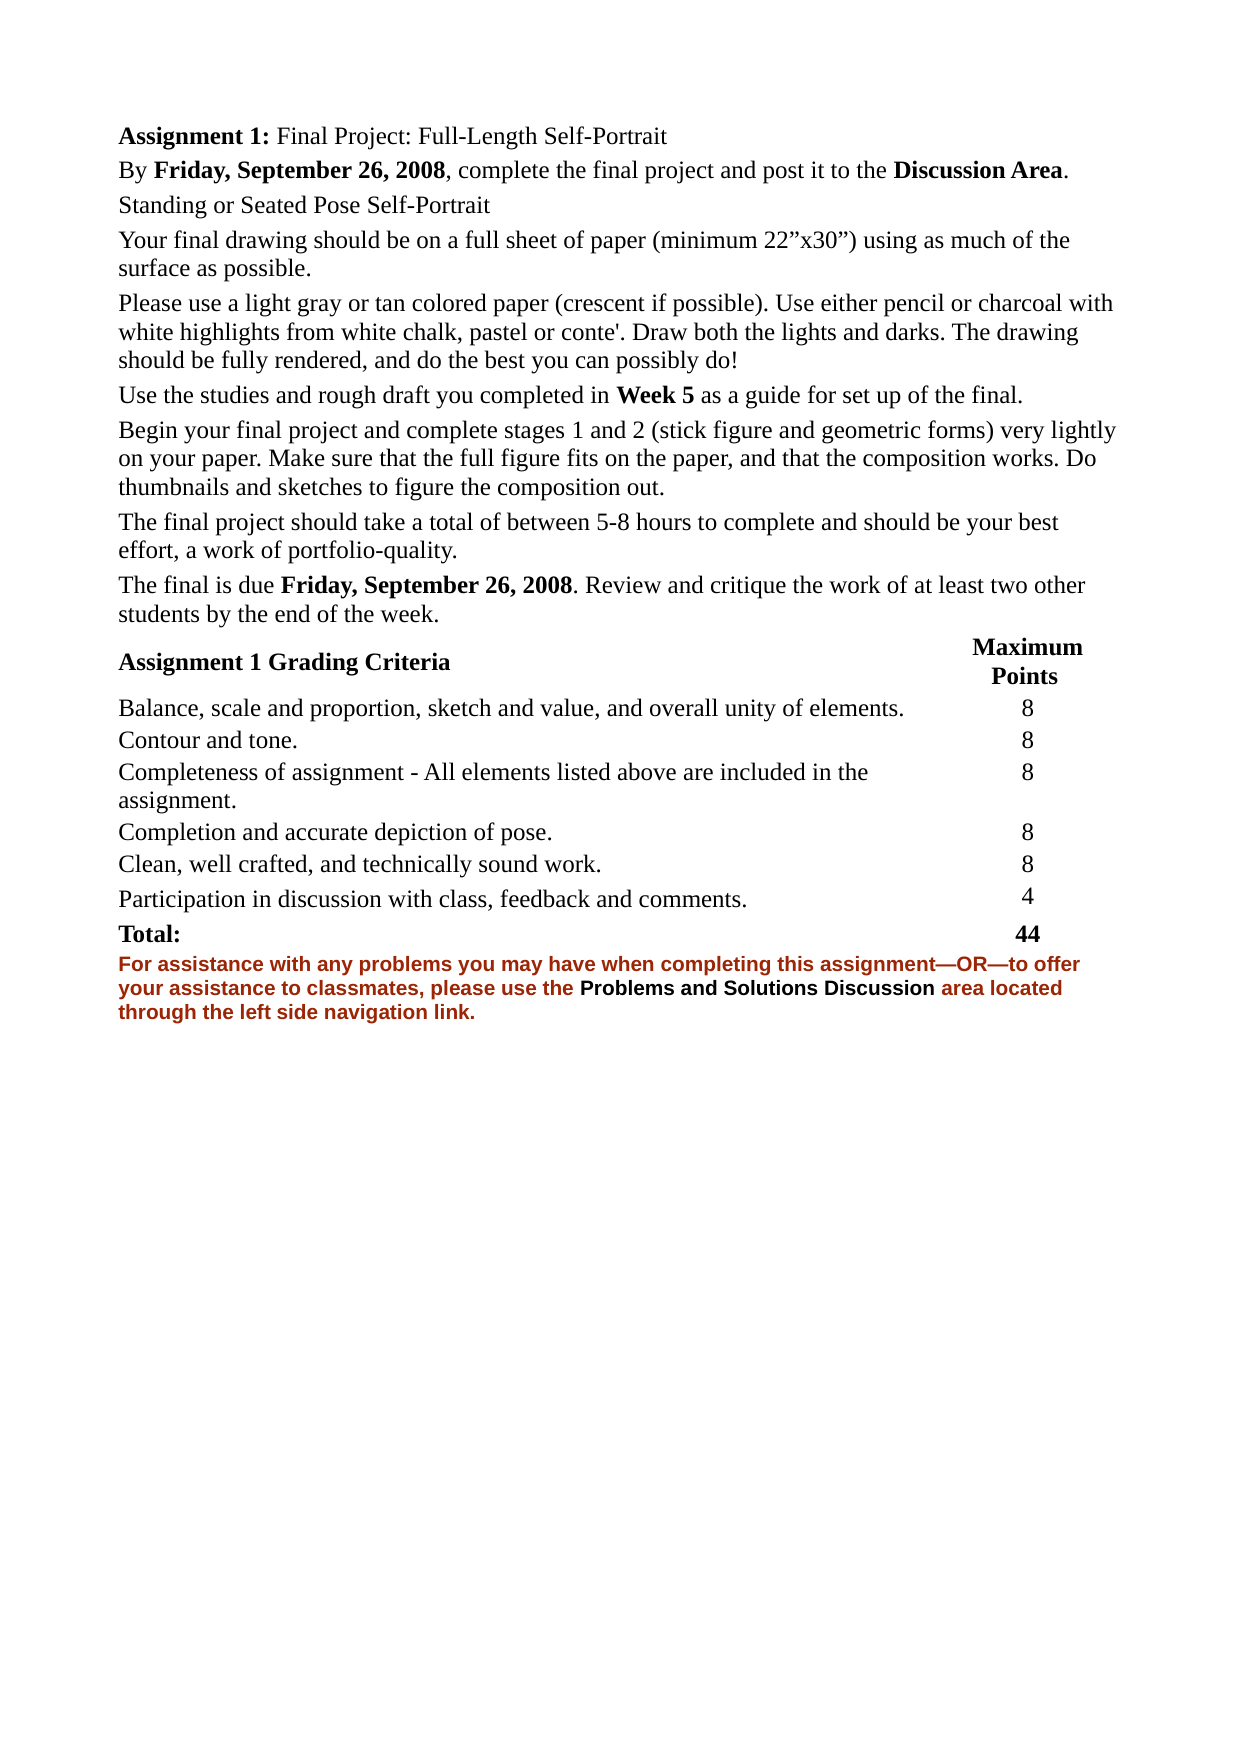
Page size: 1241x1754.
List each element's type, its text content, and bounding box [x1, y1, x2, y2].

text Standing or Seated Pose Self-Portrait [118, 190, 1122, 219]
table_cell Completeness of assignment - All elements listed above are included in the assignment. [117, 755, 954, 816]
table_cell Clean, well crafted, and technically sound work. [117, 848, 954, 879]
table_cell 8 [954, 691, 1101, 723]
table_cell Completion and accurate depiction of pose. [117, 816, 954, 847]
text The final project should take a total of between 5-8 hours to complete and should be your best effort, a work of portfolio-quality. [118, 507, 1122, 564]
text For assistance with any problems you may have when completing this assignment—OR—to offer your assistance to classmates, please use the Problems and Solutions Discussion area located through the left side navigation link. [118, 952, 1122, 1024]
text Assignment 1: Final Project: Full-Length Self-Portrait [118, 121, 1122, 150]
text Please use a light gray or tan colored paper (crescent if possible). Use either pencil or charcoal with white highlights from white chalk, pastel or conte'. Draw both the lights and darks. The drawing should be fully rendered, and do the best you can possibly do! [118, 288, 1122, 374]
table_cell Total: [117, 917, 954, 949]
text Begin your final project and complete stages 1 and 2 (stick figure and geometric forms) very lightly on your paper. Make sure that the full figure fits on the paper, and that the composition works. Do thumbnails and sketches to figure the composition out. [118, 415, 1122, 501]
table_cell Contour and tone. [117, 723, 954, 755]
text Use the studies and rough draft you completed in Week 5 as a guide for set up of the final. [118, 380, 1122, 409]
table_cell 8 [954, 816, 1101, 847]
table_cell 8 [954, 755, 1101, 816]
table_cell 8 [954, 723, 1101, 755]
table_cell 8 [954, 848, 1101, 879]
text By Friday, September 26, 2008, complete the final project and post it to the Discussion Area. [118, 156, 1122, 184]
table_header Assignment 1 Grading Criteria [117, 631, 954, 691]
table_cell Balance, scale and proportion, sketch and value, and overall unity of elements. [117, 691, 954, 723]
table_cell Participation in discussion with class, feedback and comments. [117, 879, 954, 917]
table_header Maximum Points [954, 631, 1101, 691]
table_cell 44 [954, 917, 1101, 949]
table_cell 4 [954, 879, 1101, 917]
text The final is due Friday, September 26, 2008. Review and critique the work of at least two other students by the end of the week. [118, 570, 1122, 628]
text Your final drawing should be on a full sheet of paper (minimum 22”x30”) using as much of the surface as possible. [118, 225, 1122, 282]
